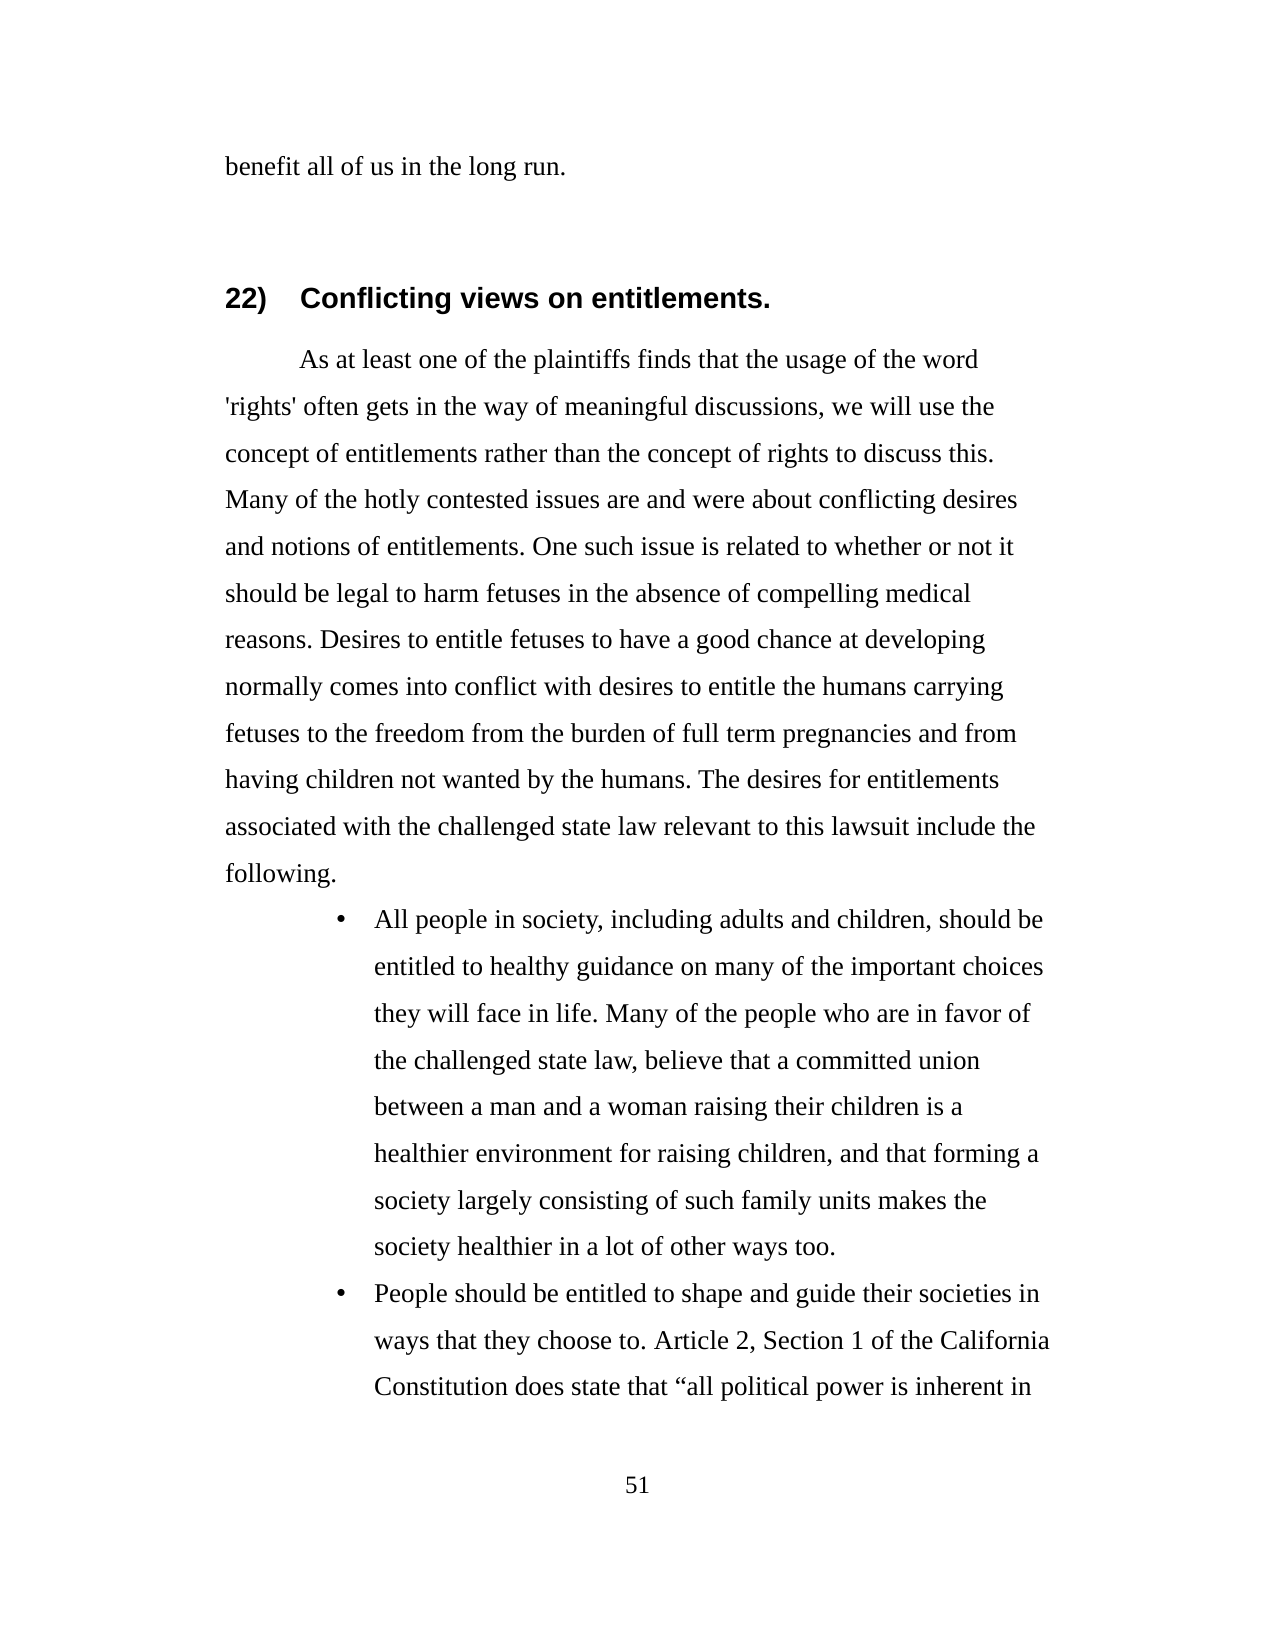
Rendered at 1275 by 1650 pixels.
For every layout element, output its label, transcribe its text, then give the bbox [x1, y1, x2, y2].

text benefit all of us in the long run. [225, 150, 1050, 181]
text As at least one of the plaintiffs finds that the usage of the word 'rights' often gets in the way of meaningful discussions, we will use the concept of entitlements rather than the concept of rights to discuss this. Many of the hotly contested issues are and were about conflicting desires and notions of entitlements. One such issue is related to whether or not it should be legal to harm fetuses in the absence of compelling medical reasons. Desires to entitle fetuses to have a good chance at developing normally comes into conflict with desires to entitle the humans carrying fetuses to the freedom from the burden of full term pregnancies and from having children not wanted by the humans. The desires for entitlements associated with the challenged state law relevant to this lawsuit include the following. [225, 344, 1050, 888]
subtitle Conflicting views on entitlements. [225, 281, 1050, 314]
list People should be entitled to shape and guide their societies in ways that they choose to. Article 2, Section 1 of the California Constitution does state that “all political power is inherent in [336, 1277, 1050, 1402]
list All people in society, including adults and children, should be entitled to healthy guidance on many of the important choices they will face in life. Many of the people who are in favor of the challenged state law, believe that a committed union between a man and a woman raising their children is a healthier environment for raising children, and that forming a society largely consisting of such family units makes the society healthier in a lot of other ways too. [336, 904, 1050, 1262]
